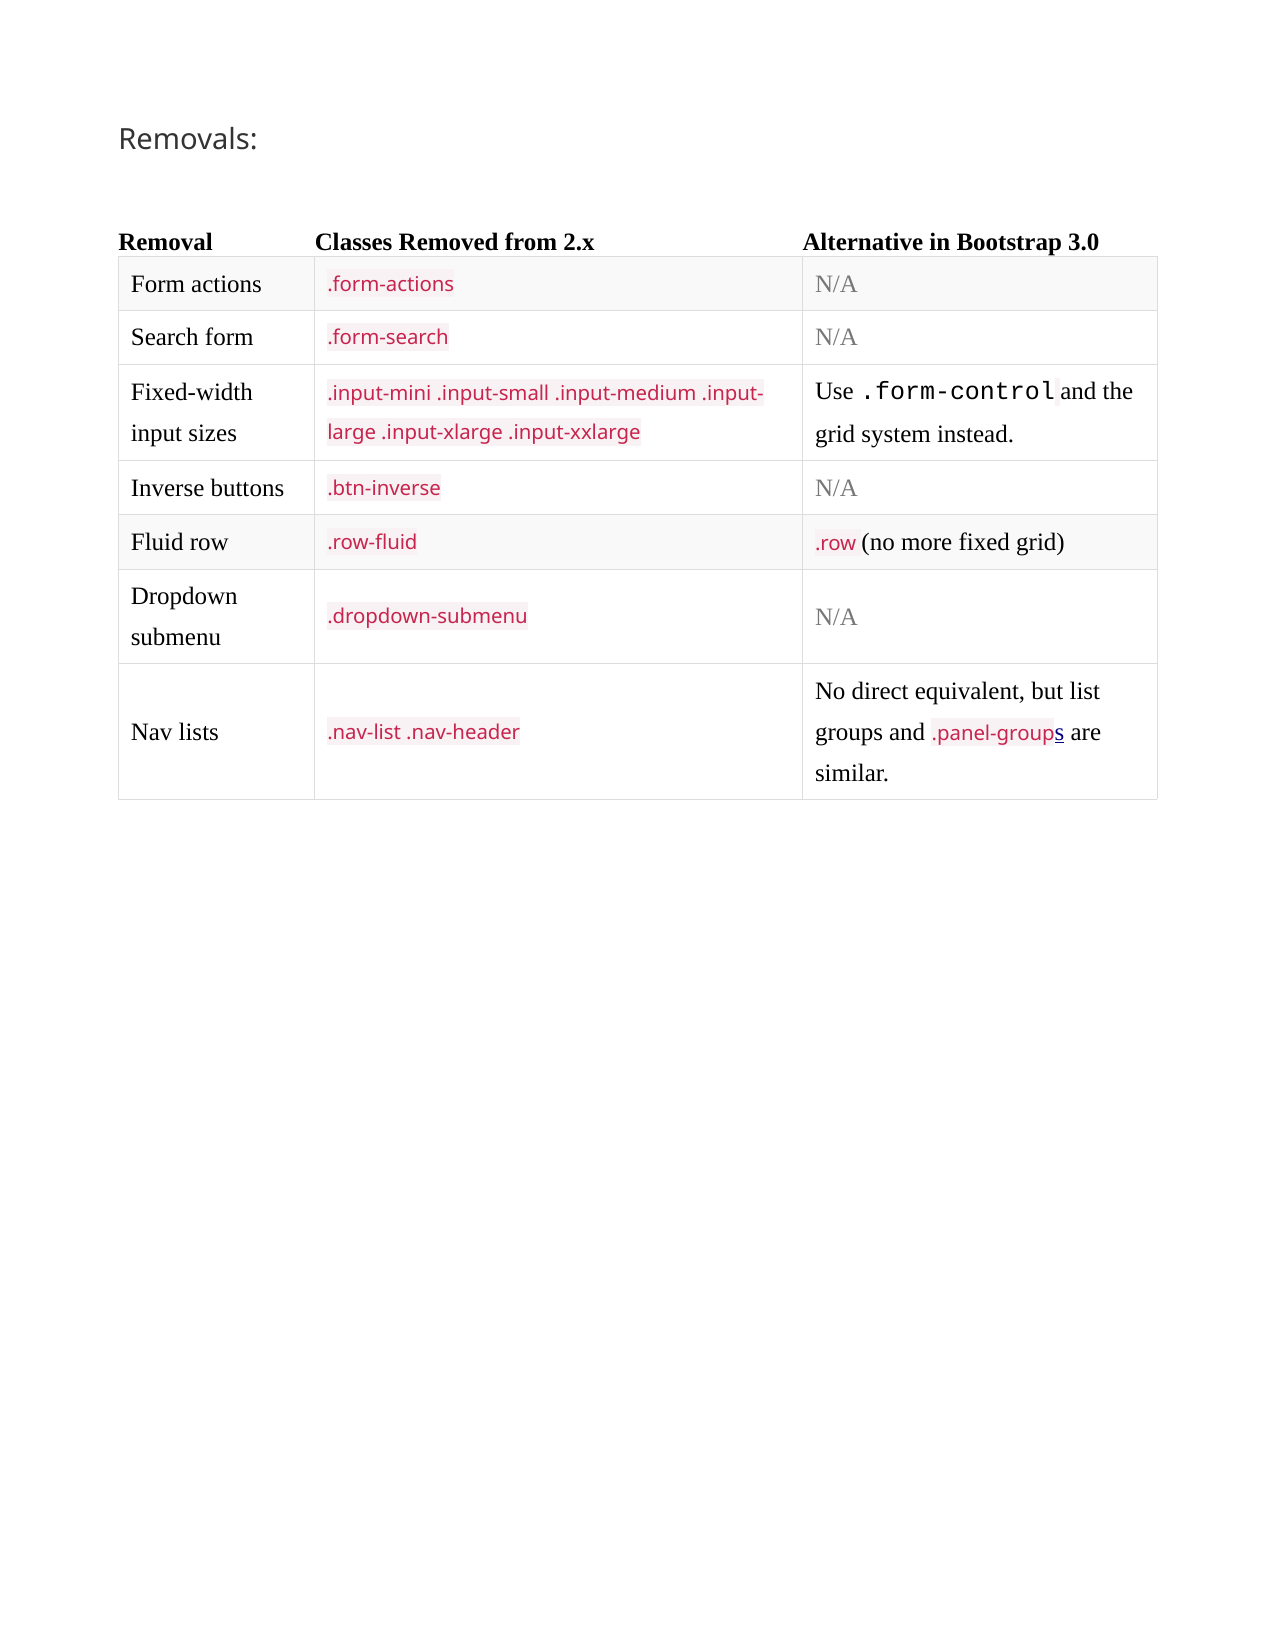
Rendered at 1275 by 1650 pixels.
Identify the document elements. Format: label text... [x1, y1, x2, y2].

table_cell Inverse buttons [119, 461, 314, 514]
table_cell Nav lists [119, 664, 314, 799]
table_cell .form-search [315, 311, 802, 364]
table_header Removal [118, 227, 314, 256]
table_cell Use .form-control and the grid system instead. [803, 365, 1157, 460]
table_cell .btn-inverse [315, 461, 802, 514]
table_header Classes Removed from 2.x [315, 227, 802, 256]
table_cell .input-mini .input-small .input-medium .input-large .input-xlarge .input-xxlarge [315, 365, 802, 460]
table_cell .nav-list .nav-header [315, 664, 802, 799]
table_cell .row-fluid [315, 515, 802, 569]
table_cell Fixed-width input sizes [119, 365, 314, 460]
table_header Alternative in Bootstrap 3.0 [802, 227, 1157, 256]
table_cell N/A [803, 311, 1157, 364]
table_cell Form actions [119, 257, 314, 310]
table_cell .dropdown-submenu [315, 570, 802, 663]
table_cell Dropdown submenu [119, 570, 314, 663]
table_cell .row (no more fixed grid) [803, 515, 1157, 569]
table_cell No direct equivalent, but list groups and .panel-groups are similar. [803, 664, 1157, 799]
table_cell N/A [803, 461, 1157, 514]
text Removals: [118, 118, 1157, 158]
table_cell N/A [803, 570, 1157, 663]
table_cell N/A [803, 257, 1157, 310]
table_cell Search form [119, 311, 314, 364]
table_cell .form-actions [315, 257, 802, 310]
table_cell Fluid row [119, 515, 314, 569]
